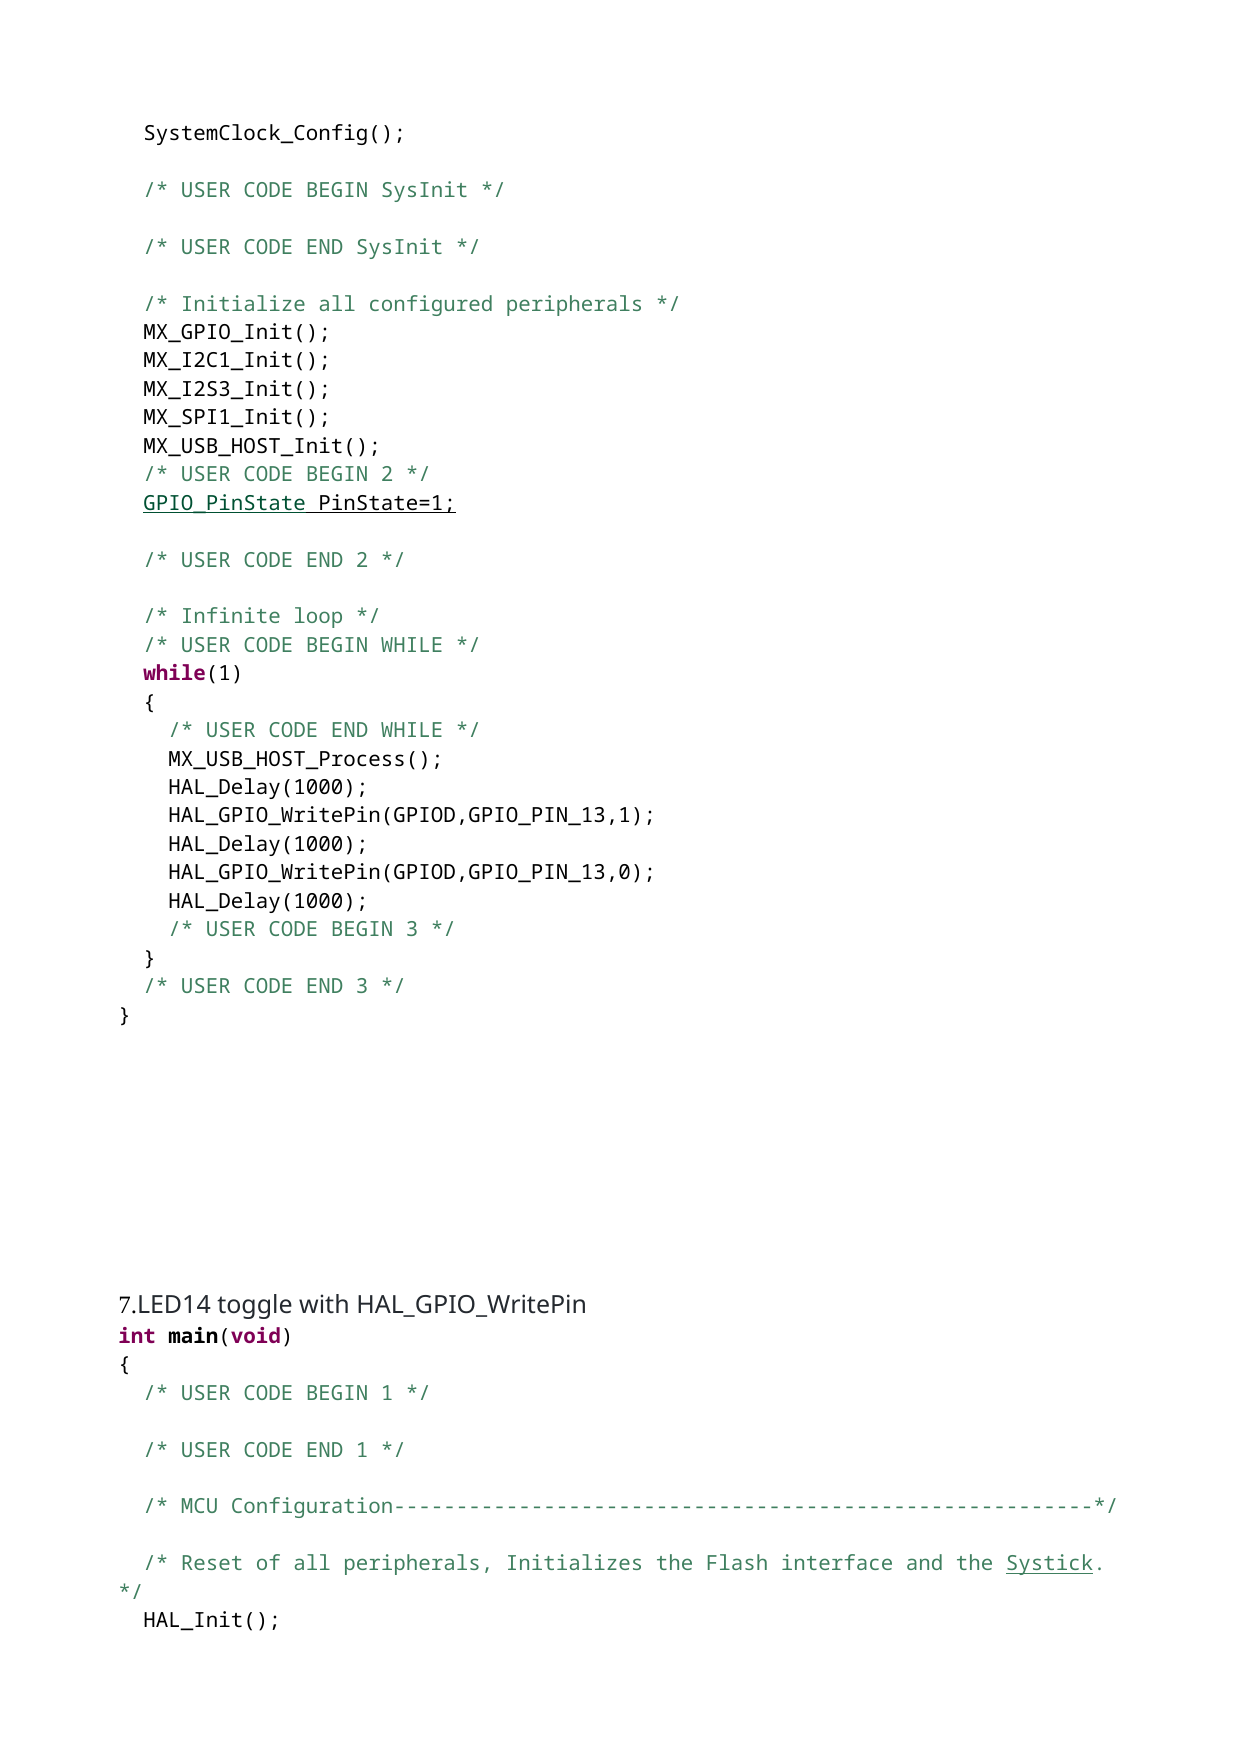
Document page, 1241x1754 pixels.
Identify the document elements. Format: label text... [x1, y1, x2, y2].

text /* USER CODE END WHILE */ [118, 715, 1122, 744]
text MX_I2C1_Init(); [118, 346, 1122, 374]
text /* USER CODE BEGIN WHILE */ [118, 630, 1122, 658]
text /* USER CODE BEGIN 1 */ [118, 1378, 1122, 1406]
text /* USER CODE BEGIN SysInit */ [118, 175, 1122, 203]
text 7.LED14 toggle with HAL_GPIO_WritePin [118, 1287, 1122, 1321]
text HAL_Delay(1000); [118, 829, 1122, 857]
text MX_GPIO_Init(); [118, 317, 1122, 346]
text MX_SPI1_Init(); [118, 402, 1122, 431]
text HAL_GPIO_WritePin(GPIOD,GPIO_PIN_13,1); [118, 801, 1122, 829]
text } [118, 1000, 1122, 1028]
text SystemClock_Config(); [118, 118, 1122, 147]
text int main(void) [118, 1321, 1122, 1349]
text MX_I2S3_Init(); [118, 374, 1122, 402]
text HAL_Delay(1000); [118, 772, 1122, 801]
text /* USER CODE BEGIN 2 */ [118, 459, 1122, 488]
text /* Reset of all peripherals, Initializes the Flash interface and the Systick. */ [118, 1548, 1122, 1605]
text /* MCU Configuration--------------------------------------------------------*/ [118, 1492, 1122, 1520]
text /* USER CODE BEGIN 3 */ [118, 914, 1122, 943]
text HAL_Init(); [118, 1605, 1122, 1634]
text { [118, 687, 1122, 715]
text HAL_Delay(1000); [118, 886, 1122, 914]
text /* Infinite loop */ [118, 602, 1122, 630]
text /* USER CODE END 3 */ [118, 971, 1122, 1000]
text { [118, 1349, 1122, 1378]
text } [118, 943, 1122, 971]
text /* USER CODE END 1 */ [118, 1435, 1122, 1463]
text MX_USB_HOST_Init(); [118, 431, 1122, 459]
text while(1) [118, 658, 1122, 687]
text HAL_GPIO_WritePin(GPIOD,GPIO_PIN_13,0); [118, 857, 1122, 886]
text MX_USB_HOST_Process(); [118, 744, 1122, 772]
text /* USER CODE END 2 */ [118, 545, 1122, 573]
text GPIO_PinState PinState=1; [118, 488, 1122, 516]
text /* Initialize all configured peripherals */ [118, 289, 1122, 317]
text /* USER CODE END SysInit */ [118, 232, 1122, 260]
